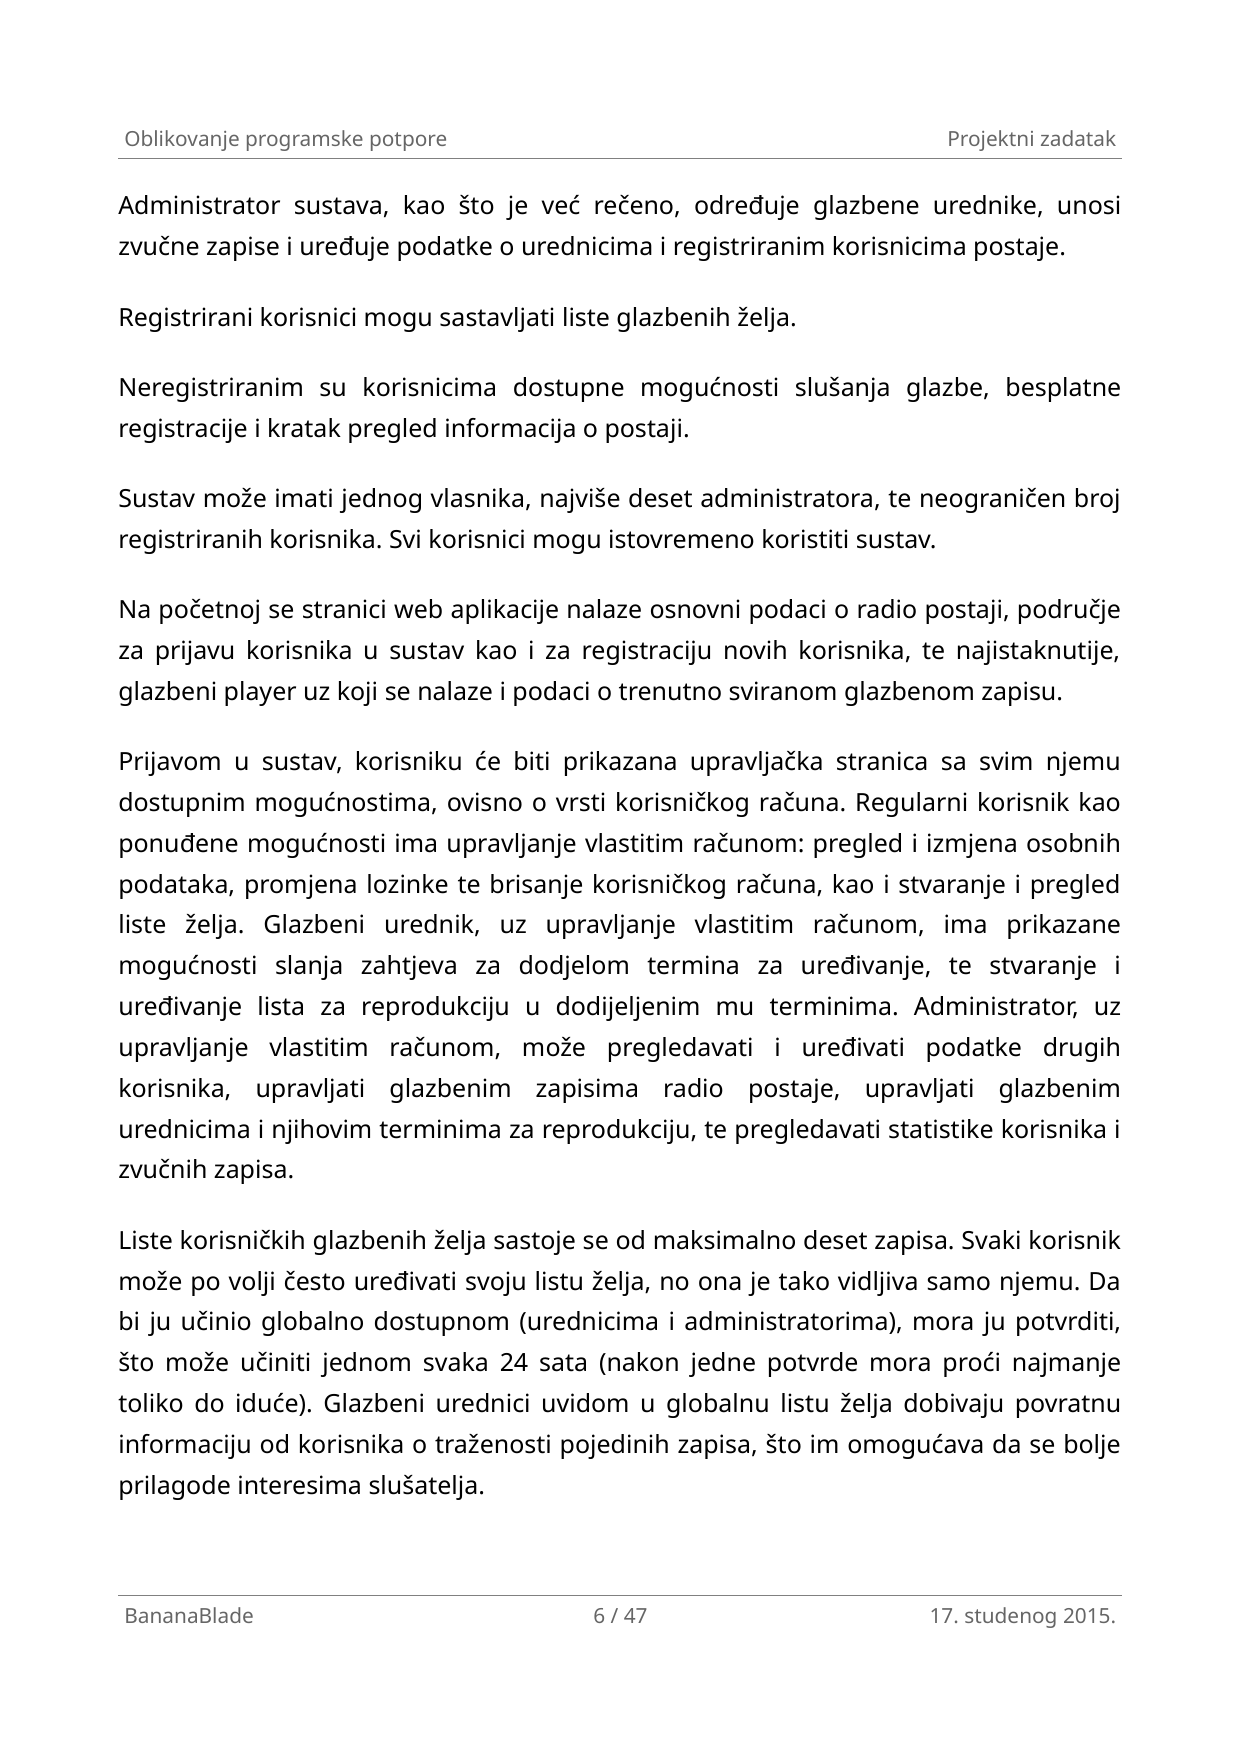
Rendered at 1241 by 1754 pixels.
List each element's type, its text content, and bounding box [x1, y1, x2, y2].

text Administrator sustava, kao što je već rečeno, određuje glazbene urednike, unosi zvučne zapise i uređuje podatke o urednicima i registriranim korisnicima postaje. [118, 188, 1122, 263]
text Prijavom u sustav, korisniku će biti prikazana upravljačka stranica sa svim njemu dostupnim mogućnostima, ovisno o vrsti korisničkog računa. Regularni korisnik kao ponuđene mogućnosti ima upravljanje vlastitim računom: pregled i izmjena osobnih podataka, promjena lozinke te brisanje korisničkog računa, kao i stvaranje i pregled liste želja. Glazbeni urednik, uz upravljanje vlastitim računom, ima prikazane mogućnosti slanja zahtjeva za dodjelom termina za uređivanje, te stvaranje i uređivanje lista za reprodukciju u dodijeljenim mu terminima. Administrator, uz upravljanje vlastitim računom, može pregledavati i uređivati podatke drugih korisnika, upravljati glazbenim zapisima radio postaje, upravljati glazbenim urednicima i njihovim terminima za reprodukciju, te pregledavati statistike korisnika i zvučnih zapisa. [118, 744, 1122, 1186]
text Sustav može imati jednog vlasnika, najviše deset administratora, te neograničen broj registriranih korisnika. Svi korisnici mogu istovremeno koristiti sustav. [118, 481, 1122, 556]
text Na početnoj se stranici web aplikacije nalaze osnovni podaci o radio postaji, područje za prijavu korisnika u sustav kao i za registraciju novih korisnika, te najistaknutije, glazbeni player uz koji se nalaze i podaci o trenutno sviranom glazbenom zapisu. [118, 592, 1122, 707]
text Registrirani korisnici mogu sastavljati liste glazbenih želja. [118, 299, 1122, 333]
text Neregistriranim su korisnicima dostupne mogućnosti slušanja glazbe, besplatne registracije i kratak pregled informacija o postaji. [118, 369, 1122, 444]
text Liste korisničkih glazbenih želja sastoje se od maksimalno deset zapisa. Svaki korisnik može po volji često uređivati svoju listu želja, no ona je tako vidljiva samo njemu. Da bi ju učinio globalno dostupnom (urednicima i administratorima), mora ju potvrditi, što može učiniti jednom svaka 24 sata (nakon jedne potvrde mora proći najmanje toliko do iduće). Glazbeni urednici uvidom u globalnu listu želja dobivaju povratnu informaciju od korisnika o traženosti pojedinih zapisa, što im omogućava da se bolje prilagode interesima slušatelja. [118, 1222, 1122, 1501]
